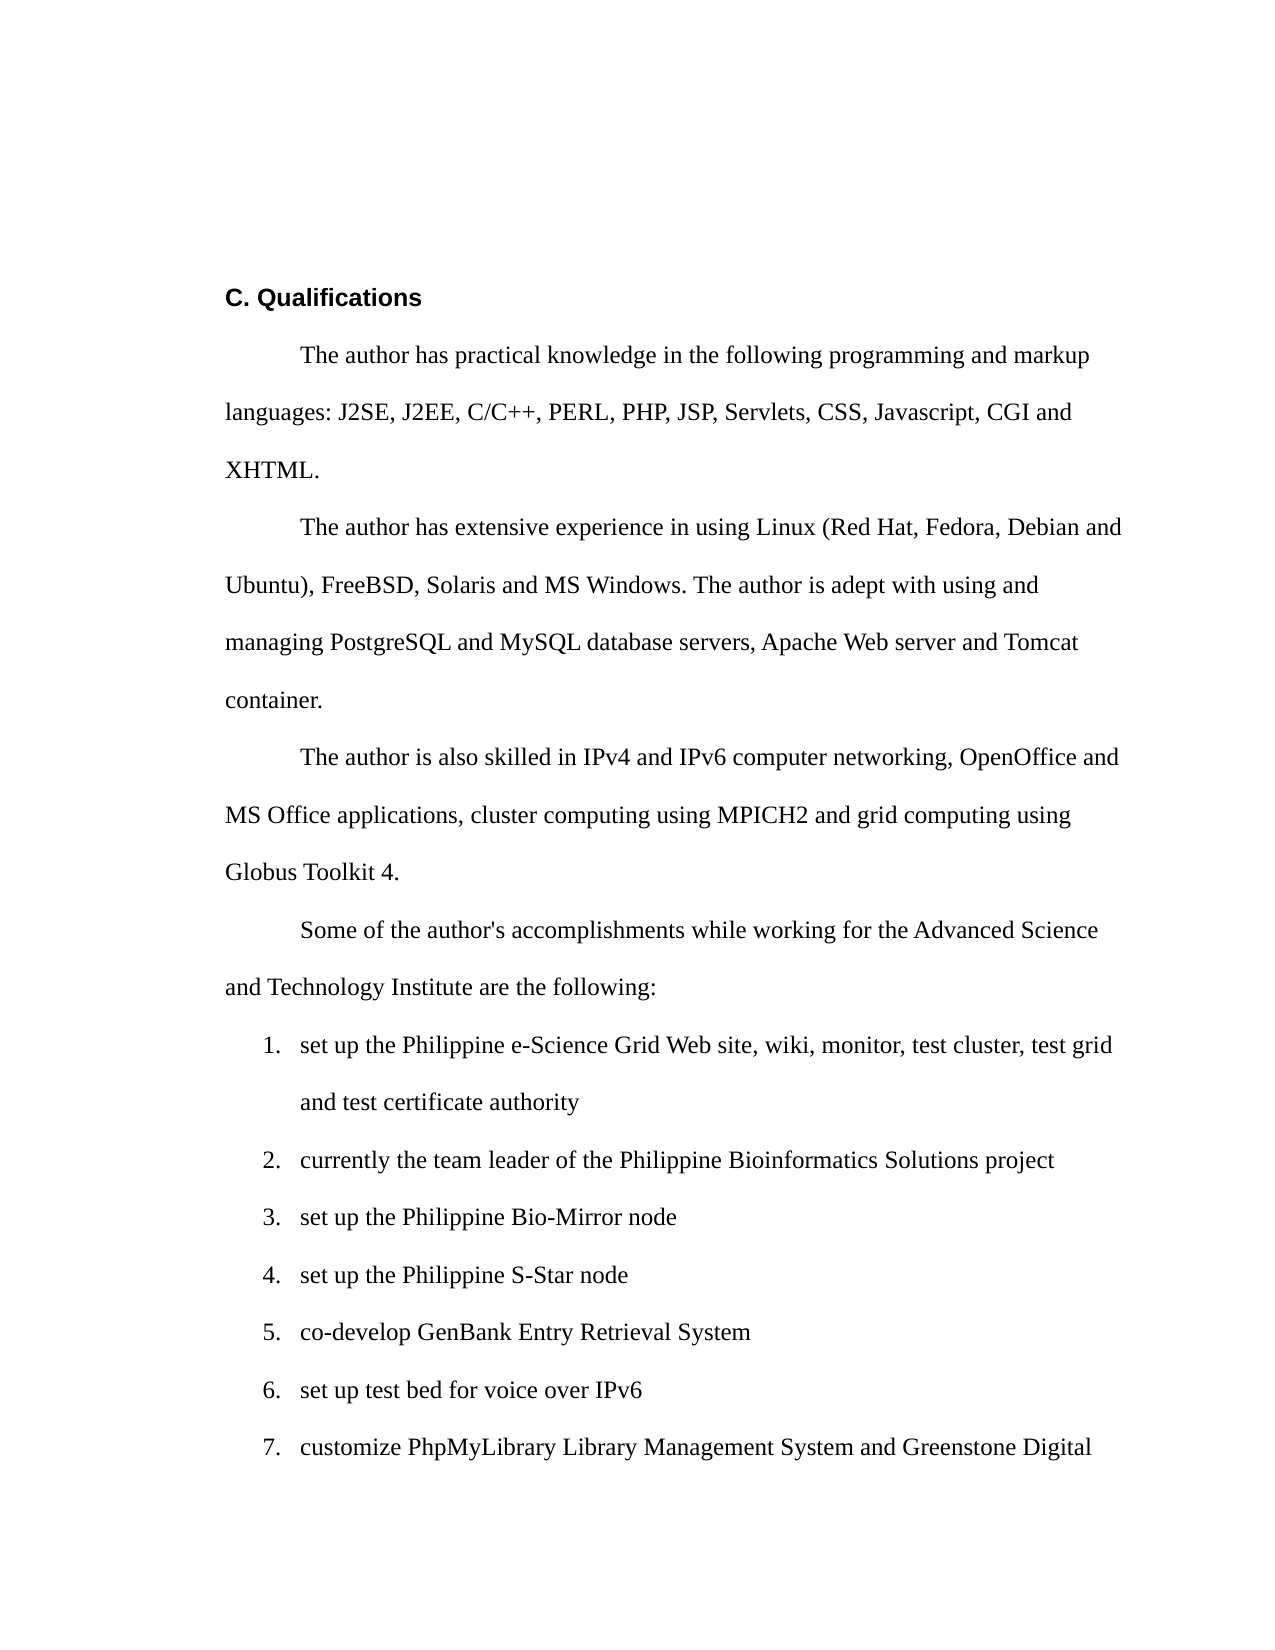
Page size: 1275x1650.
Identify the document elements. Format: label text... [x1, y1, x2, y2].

list customize PhpMyLibrary Library Management System and Greenstone Digital [262, 1432, 1125, 1461]
text C. Qualifications [225, 282, 1125, 311]
text Some of the author's accomplishments while working for the Advanced Science and Technology Institute are the following: [225, 915, 1125, 1001]
text The author has extensive experience in using Linux (Red Hat, Fedora, Debian and Ubuntu), FreeBSD, Solaris and MS Windows. The author is adept with using and managing PostgreSQL and MySQL database servers, Apache Web server and Tomcat container. [225, 512, 1125, 714]
list set up the Philippine S-Star node [262, 1260, 1125, 1289]
list set up the Philippine e-Science Grid Web site, wiki, monitor, test cluster, test grid and test certificate authority [262, 1030, 1125, 1116]
text The author is also skilled in IPv4 and IPv6 computer networking, OpenOffice and MS Office applications, cluster computing using MPICH2 and grid computing using Globus Toolkit 4. [225, 742, 1125, 886]
list set up test bed for voice over IPv6 [262, 1375, 1125, 1404]
list currently the team leader of the Philippine Bioinformatics Solutions project [262, 1145, 1125, 1174]
text The author has practical knowledge in the following programming and markup languages: J2SE, J2EE, C/C++, PERL, PHP, JSP, Servlets, CSS, Javascript, CGI and XHTML. [225, 340, 1125, 484]
list co-develop GenBank Entry Retrieval System [262, 1317, 1125, 1346]
list set up the Philippine Bio-Mirror node [262, 1202, 1125, 1231]
